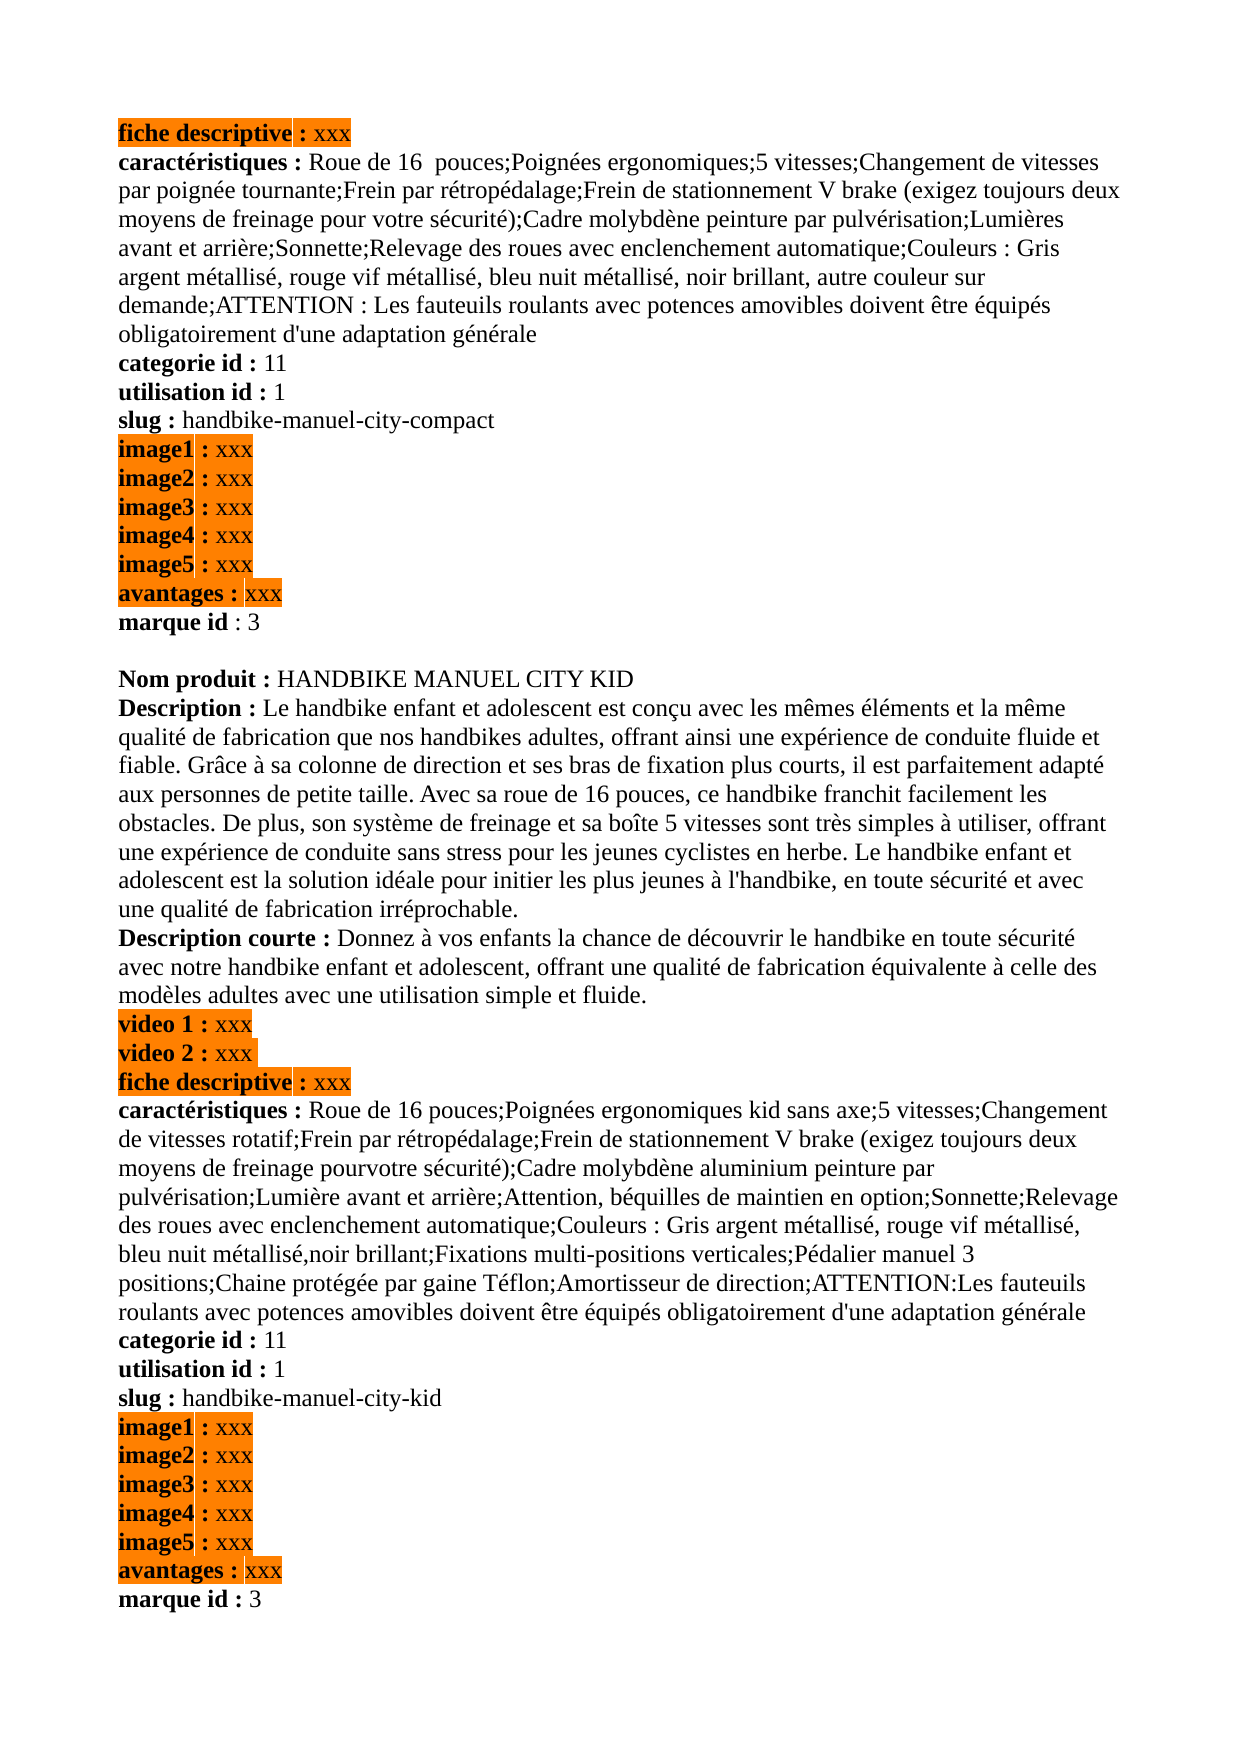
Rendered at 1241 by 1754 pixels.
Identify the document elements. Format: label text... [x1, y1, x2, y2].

text Description courte : Donnez à vos enfants la chance de découvrir le handbike en toute sécurité avec notre handbike enfant et adolescent, offrant une qualité de fabrication équivalente à celle des modèles adultes avec une utilisation simple et fluide. [118, 923, 1122, 1009]
text image1 : xxx [118, 1412, 1122, 1441]
text Description : Le handbike enfant et adolescent est conçu avec les mêmes éléments et la même qualité de fabrication que nos handbikes adultes, offrant ainsi une expérience de conduite fluide et fiable. Grâce à sa colonne de direction et ses bras de fixation plus courts, il est parfaitement adapté aux personnes de petite taille. Avec sa roue de 16 pouces, ce handbike franchit facilement les obstacles. De plus, son système de freinage et sa boîte 5 vitesses sont très simples à utiliser, offrant une expérience de conduite sans stress pour les jeunes cyclistes en herbe. Le handbike enfant et adolescent est la solution idéale pour initier les plus jeunes à l'handbike, en toute sécurité et avec une qualité de fabrication irréprochable. [118, 693, 1122, 923]
text slug : handbike-manuel-city-kid [118, 1383, 1122, 1412]
text categorie id : 11 [118, 348, 1122, 377]
text video 2 : xxx [118, 1038, 1122, 1067]
text utilisation id : 1 [118, 1354, 1122, 1383]
text image2 : xxx [118, 463, 1122, 492]
text image3 : xxx [118, 1469, 1122, 1498]
text image4 : xxx [118, 521, 1122, 549]
text image1 : xxx [118, 434, 1122, 463]
text Nom produit : HANDBIKE MANUEL CITY KID [118, 664, 1122, 693]
text image5 : xxx [118, 1527, 1122, 1556]
text marque id : 3 [118, 1584, 1122, 1613]
text video 1 : xxx [118, 1009, 1122, 1038]
text avantages : xxx [118, 578, 1122, 607]
text fiche descriptive : xxx [118, 1067, 1122, 1096]
text fiche descriptive : xxx [118, 118, 1122, 147]
text avantages : xxx [118, 1556, 1122, 1584]
text caractéristiques : Roue de 16 pouces;Poignées ergonomiques kid sans axe;5 vitesses;Changement de vitesses rotatif;Frein par rétropédalage;Frein de stationnement V brake (exigez toujours deux moyens de freinage pourvotre sécurité);Cadre molybdène aluminium peinture par pulvérisation;Lumière avant et arrière;Attention, béquilles de maintien en option;Sonnette;Relevage des roues avec enclenchement automatique;Couleurs : Gris argent métallisé, rouge vif métallisé, bleu nuit métallisé,noir brillant;Fixations multi-positions verticales;Pédalier manuel 3 positions;Chaine protégée par gaine Téflon;Amortisseur de direction;ATTENTION:Les fauteuils roulants avec potences amovibles doivent être équipés obligatoirement d'une adaptation générale [118, 1096, 1122, 1326]
text image5 : xxx [118, 549, 1122, 578]
text image3 : xxx [118, 492, 1122, 521]
text categorie id : 11 [118, 1326, 1122, 1354]
text slug : handbike-manuel-city-compact [118, 406, 1122, 434]
text marque id : 3 [118, 607, 1122, 636]
text caractéristiques : Roue de 16 pouces;Poignées ergonomiques;5 vitesses;Changement de vitesses par poignée tournante;Frein par rétropédalage;Frein de stationnement V brake (exigez toujours deux moyens de freinage pour votre sécurité);Cadre molybdène peinture par pulvérisation;Lumières avant et arrière;Sonnette;Relevage des roues avec enclenchement automatique;Couleurs : Gris argent métallisé, rouge vif métallisé, bleu nuit métallisé, noir brillant, autre couleur sur demande;ATTENTION : Les fauteuils roulants avec potences amovibles doivent être équipés obligatoirement d'une adaptation générale [118, 147, 1122, 348]
text image4 : xxx [118, 1498, 1122, 1527]
text image2 : xxx [118, 1441, 1122, 1469]
text utilisation id : 1 [118, 377, 1122, 406]
